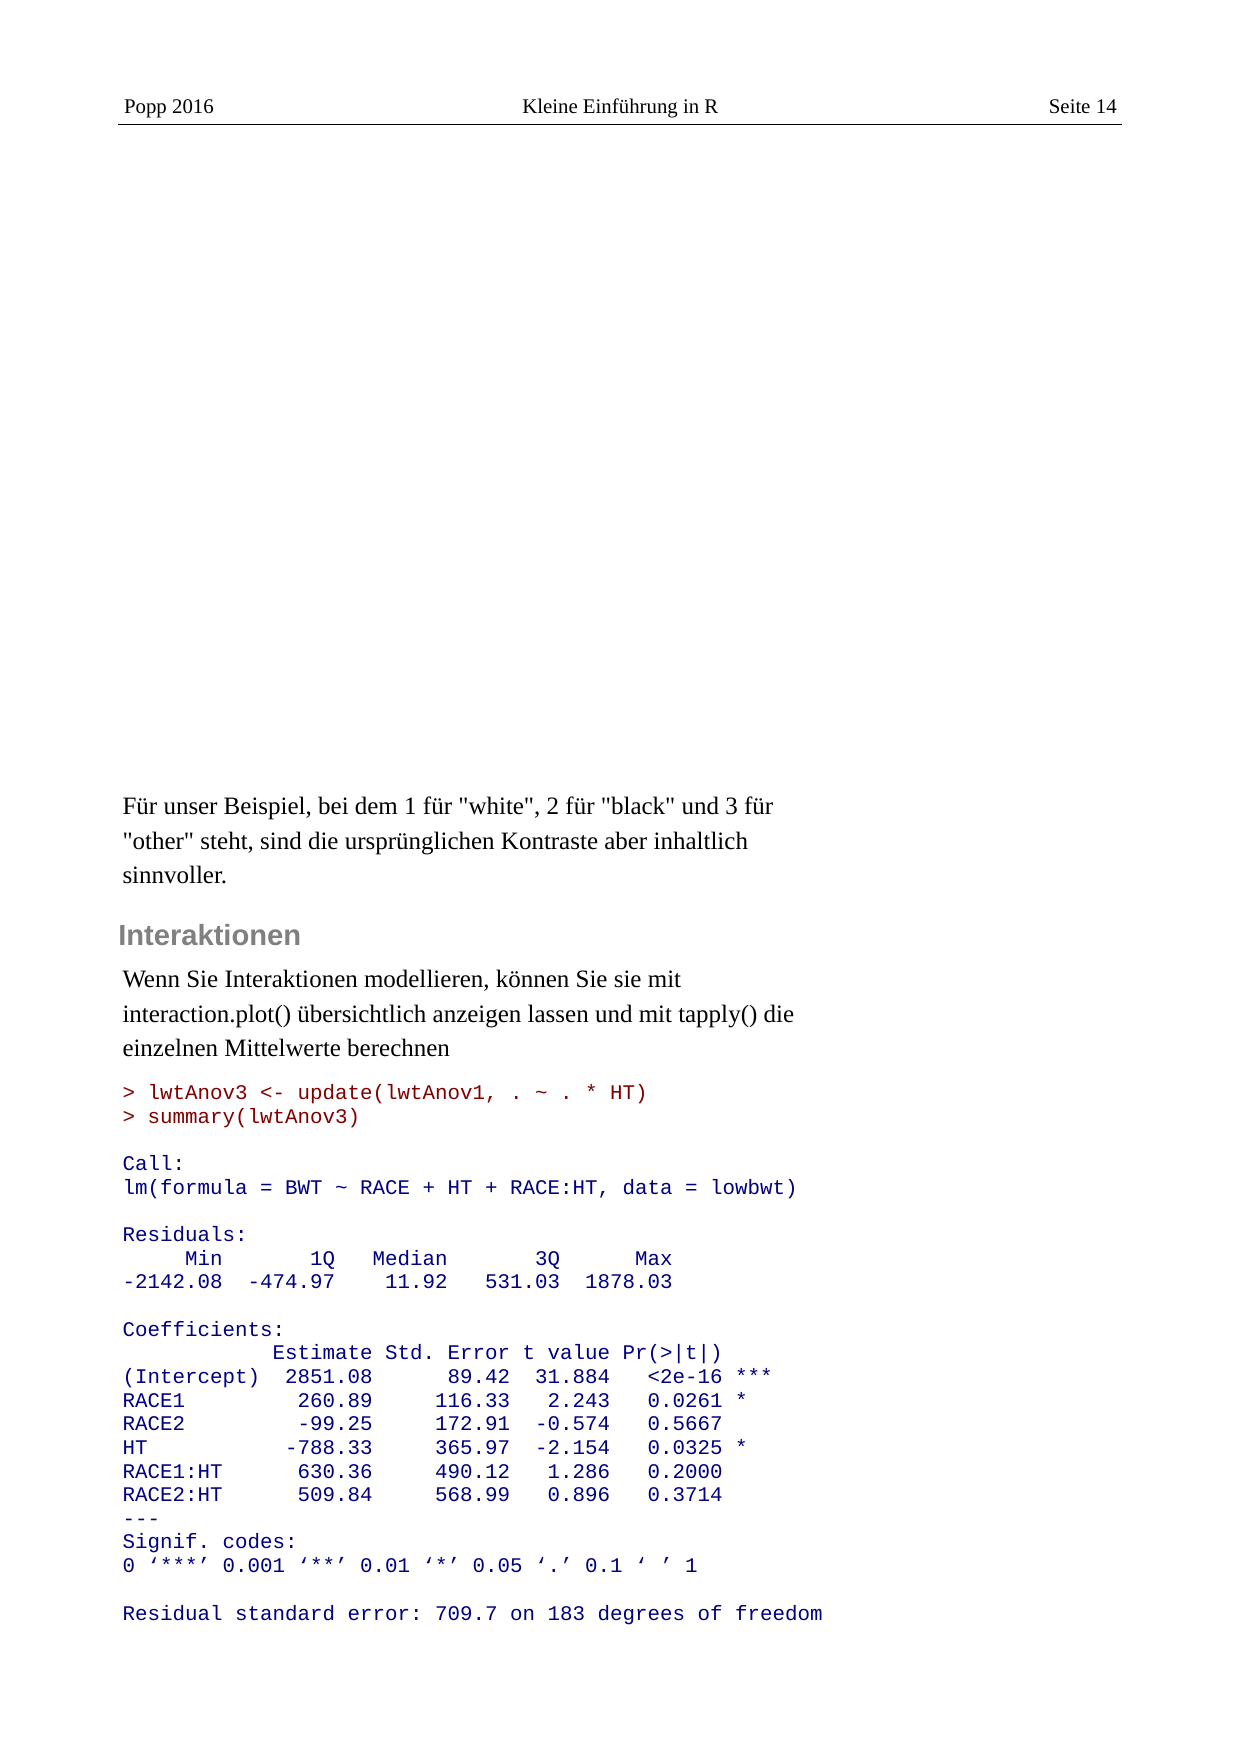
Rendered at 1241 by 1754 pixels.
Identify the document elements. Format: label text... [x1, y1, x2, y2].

table_header [855, 964, 1123, 1626]
subtitle Interaktionen [118, 918, 1122, 952]
table_header Wenn Sie Interaktionen modellieren, können Sie sie mit interaction.plot() übersichtlich anzeigen lassen und mit tapply() die einzelnen Mittelwerte berechnen > lwtAnov3 <- update(lwtAnov1, . ~ . * HT) > summary(lwtAnov3) Call: lm(formula = BWT ~ RACE + HT + RACE:HT, data = lowbwt) Residuals: Min 1Q Median 3Q Max -2142.08 -474.97 11.92 531.03 1878.03 Coefficients: Estimate Std. Error t value Pr(>|t|) (Intercept) 2851.08 89.42 31.884 <2e-16 *** RACE1 260.89 116.33 2.243 0.0261 * RACE2 -99.25 172.91 -0.574 0.5667 HT -788.33 365.97 -2.154 0.0325 * RACE1:HT 630.36 490.12 1.286 0.2000 RACE2:HT 509.84 568.99 0.896 0.3714 --- Signif. codes: 0 ‘***’ 0.001 ‘**’ 0.01 ‘*’ 0.05 ‘.’ 0.1 ‘ ’ 1 Residual standard error: 709.7 on 183 degrees of freedom Multiple R-squared: 0.07739, Adjusted R-squared: 0.05218 F-statistic: 3.07 on 5 and 183 DF, p-value: 0.01098 > interaction.plot(lowbwt$RACE, lowbwt$HT, + lowbwt$BWT) > tapply(lowbwt$BWT, list(lowbwt$RACE, lowbwt$HT), + mean) 0 1 1 3111.967 2954.000 2 2751.826 2473.333 3 2851.079 2062.750 [122, 964, 855, 1626]
table_header Für unser Beispiel, bei dem 1 für "white", 2 für "black" und 3 für "other" steht, sind die ursprünglichen Kontraste aber inhaltlich sinnvoller. [122, 791, 855, 904]
table_header [855, 791, 1123, 904]
